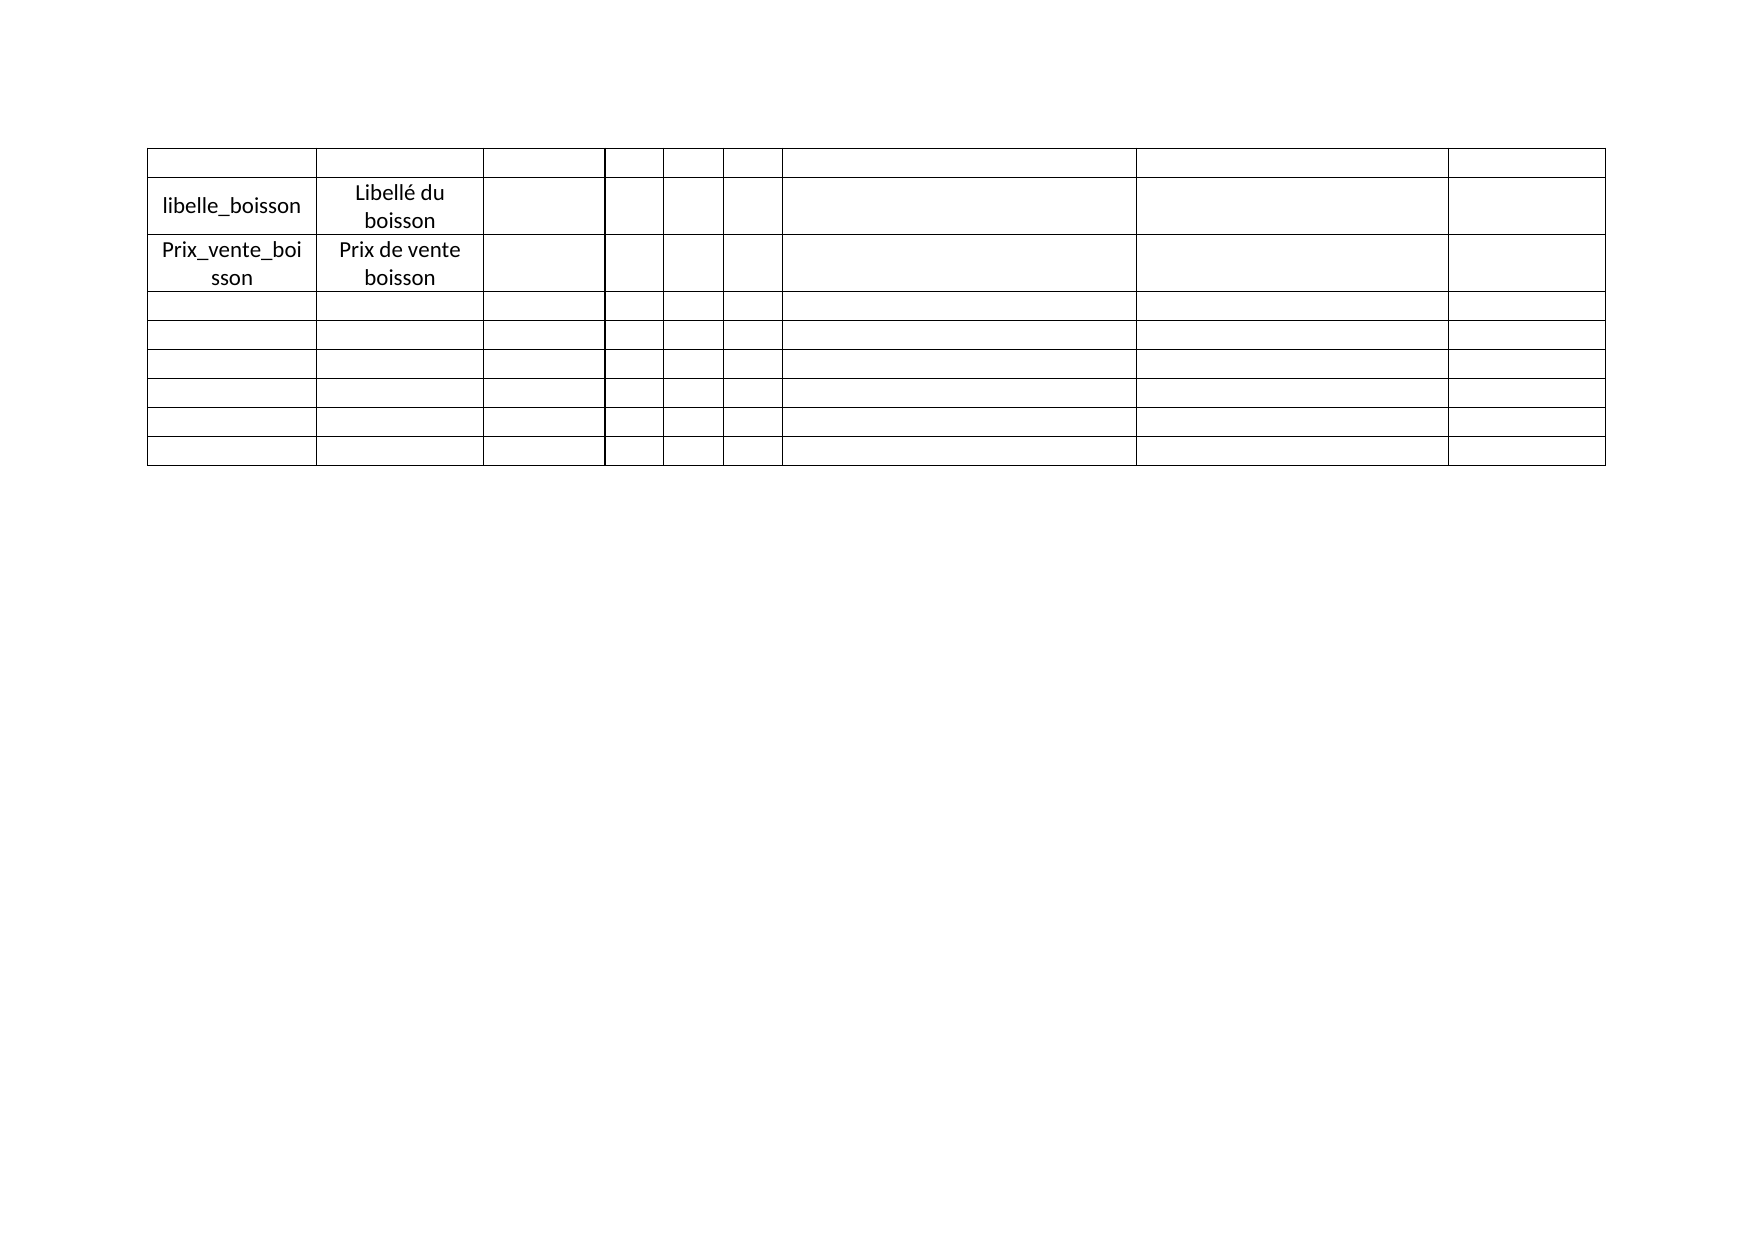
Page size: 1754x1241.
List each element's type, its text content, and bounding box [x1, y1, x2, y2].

table_cell [724, 321, 782, 349]
table_cell [783, 292, 1136, 320]
table_cell [1449, 321, 1605, 349]
table_cell [148, 379, 316, 407]
table_cell [783, 408, 1136, 436]
table_cell [724, 292, 782, 320]
table_cell [606, 408, 663, 436]
table_cell [1137, 235, 1448, 291]
table_cell [664, 321, 723, 349]
table_cell [484, 437, 604, 465]
table_cell [1137, 149, 1448, 177]
table_cell [317, 350, 483, 378]
table_cell [664, 178, 723, 234]
table_cell [1449, 235, 1605, 291]
table_cell [317, 437, 483, 465]
table_cell [606, 350, 663, 378]
table_cell Prix_vente_boisson [148, 235, 316, 291]
table_cell [1137, 437, 1448, 465]
table_cell [148, 149, 316, 177]
table_cell Libellé du boisson [317, 178, 483, 234]
table_cell [1449, 379, 1605, 407]
table_cell [484, 235, 604, 291]
table_cell [783, 149, 1136, 177]
table_cell [484, 408, 604, 436]
table_cell [606, 149, 663, 177]
table_cell [1137, 292, 1448, 320]
table_cell [1449, 408, 1605, 436]
table_cell [664, 379, 723, 407]
table_cell [606, 379, 663, 407]
table_cell [664, 235, 723, 291]
table_cell [1449, 350, 1605, 378]
table_cell [1137, 178, 1448, 234]
table_cell [783, 321, 1136, 349]
table_cell libelle_boisson [148, 178, 316, 234]
table_cell [1449, 292, 1605, 320]
table_cell [1137, 321, 1448, 349]
table_cell [606, 178, 663, 234]
table_cell [724, 350, 782, 378]
table_cell [148, 321, 316, 349]
table_cell [664, 149, 723, 177]
table_cell [148, 437, 316, 465]
table_cell [484, 321, 604, 349]
table_cell [783, 350, 1136, 378]
table_cell [724, 178, 782, 234]
table_cell [606, 437, 663, 465]
table_cell Prix de vente boisson [317, 235, 483, 291]
table_cell [664, 350, 723, 378]
table_cell [484, 149, 604, 177]
table_cell [1449, 149, 1605, 177]
table_cell [724, 379, 782, 407]
table_cell [664, 437, 723, 465]
table_cell [148, 350, 316, 378]
table_cell [724, 437, 782, 465]
table_cell [148, 408, 316, 436]
table_cell [317, 292, 483, 320]
table_cell [1449, 437, 1605, 465]
table_cell [1137, 350, 1448, 378]
table_cell [783, 178, 1136, 234]
table_cell [783, 235, 1136, 291]
table_cell [484, 178, 604, 234]
table_cell [783, 379, 1136, 407]
table_cell [1137, 408, 1448, 436]
table_cell [664, 292, 723, 320]
table_cell [317, 321, 483, 349]
table_cell [606, 235, 663, 291]
table_cell [1137, 379, 1448, 407]
table_cell [724, 235, 782, 291]
table_cell [783, 437, 1136, 465]
table_cell [317, 149, 483, 177]
table_cell [484, 292, 604, 320]
table_cell [484, 350, 604, 378]
table_cell [724, 149, 782, 177]
table_cell [148, 292, 316, 320]
table_cell [317, 408, 483, 436]
table_cell [664, 408, 723, 436]
table_cell [606, 292, 663, 320]
table_cell [606, 321, 663, 349]
table_cell [317, 379, 483, 407]
table_cell [1449, 178, 1605, 234]
table_cell [724, 408, 782, 436]
table_cell [484, 379, 604, 407]
